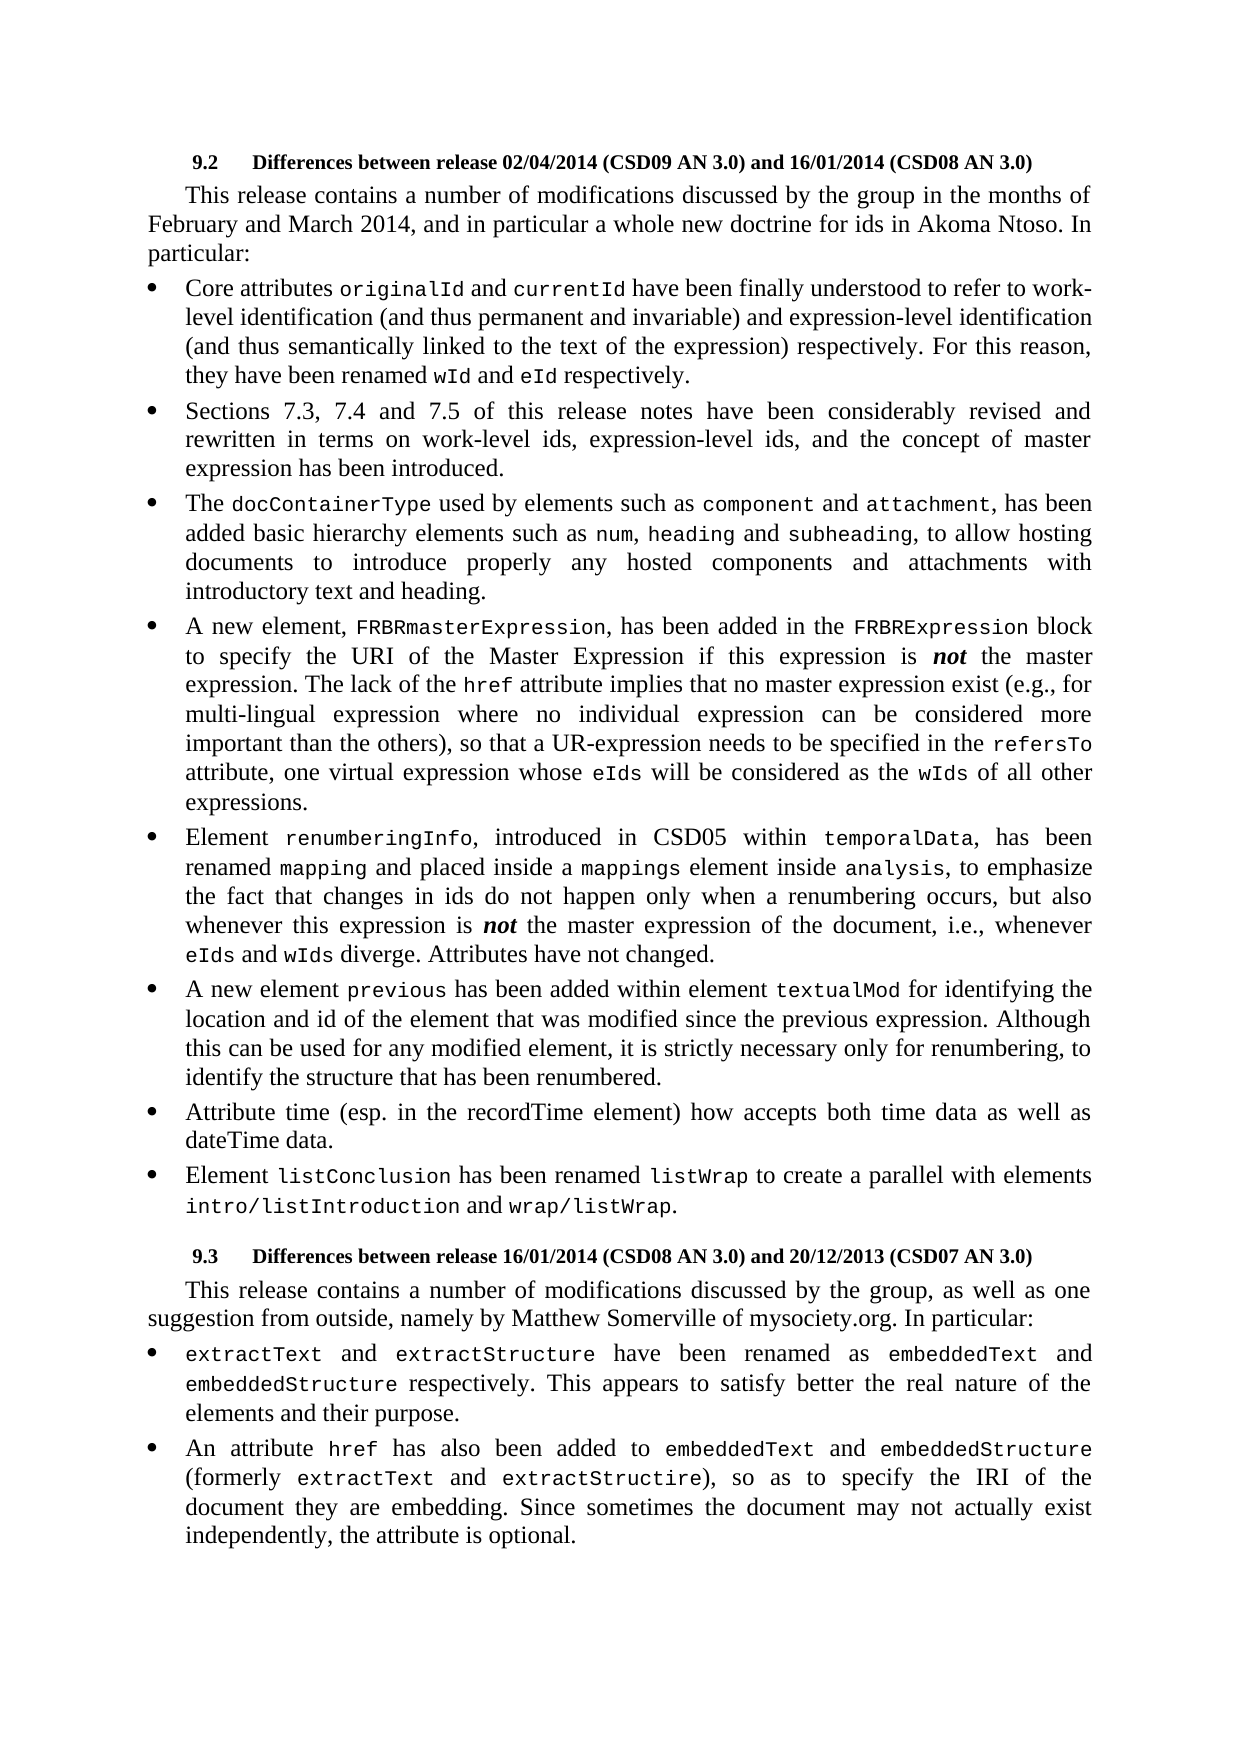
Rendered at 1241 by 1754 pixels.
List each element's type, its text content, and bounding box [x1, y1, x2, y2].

list Attribute time (esp. in the recordTime element) how accepts both time data as well as dateTime data. [148, 1097, 1092, 1154]
list Core attributes originalId and currentId have been finally understood to refer to work-level identification (and thus permanent and invariable) and expression-level identification (and thus semantically linked to the text of the expression) respectively. For this reason, they have been renamed wId and eId respectively. [148, 273, 1092, 389]
subtitle Differences between release 16/01/2014 (CSD08 AN 3.0) and 20/12/2013 (CSD07 AN 3.0) [192, 1244, 1092, 1268]
list Sections 7.3, 7.4 and 7.5 of this release notes have been considerably revised and rewritten in terms on work-level ids, expression-level ids, and the concept of master expression has been introduced. [148, 396, 1092, 482]
list Element renumberingInfo, introduced in CSD05 within temporalData, has been renamed mapping and placed inside a mappings element inside analysis, to emphasize the fact that changes in ids do not happen only when a renumbering occurs, but also whenever this expression is not the master expression of the document, i.e., whenever eIds and wIds diverge. Attributes have not changed. [148, 822, 1092, 968]
list The docContainerType used by elements such as component and attachment, has been added basic hierarchy elements such as num, heading and subheading, to allow hosting documents to introduce properly any hosted components and attachments with introductory text and heading. [148, 488, 1092, 605]
list An attribute href has also been added to embeddedText and embeddedStructure (formerly extractText and extractStructire), so as to specify the IRI of the document they are embedding. Since sometimes the document may not actually exist independently, the attribute is optional. [148, 1433, 1092, 1549]
text This release contains a number of modifications discussed by the group, as well as one suggestion from outside, namely by Matthew Somerville of mysociety.org. In particular: [148, 1275, 1092, 1332]
list Element listConclusion has been renamed listWrap to create a parallel with elements intro/listIntroduction and wrap/listWrap. [148, 1160, 1092, 1219]
text This release contains a number of modifications discussed by the group in the months of February and March 2014, and in particular a whole new doctrine for ids in Akoma Ntoso. In particular: [148, 180, 1092, 267]
list A new element, FRBRmasterExpression, has been added in the FRBRExpression block to specify the URI of the Master Expression if this expression is not the master expression. The lack of the href attribute implies that no master expression exist (e.g., for multi-lingual expression where no individual expression can be considered more important than the others), so that a UR-expression needs to be specified in the refersTo attribute, one virtual expression whose eIds will be considered as the wIds of all other expressions. [148, 611, 1092, 816]
list extractText and extractStructure have been renamed as embeddedText and embeddedStructure respectively. This appears to satisfy better the real nature of the elements and their purpose. [148, 1338, 1092, 1426]
subtitle Differences between release 02/04/2014 (CSD09 AN 3.0) and 16/01/2014 (CSD08 AN 3.0) [192, 150, 1092, 174]
list A new element previous has been added within element textualMod for identifying the location and id of the element that was modified since the previous expression. Although this can be used for any modified element, it is strictly necessary only for renumbering, to identify the structure that has been renumbered. [148, 974, 1092, 1090]
